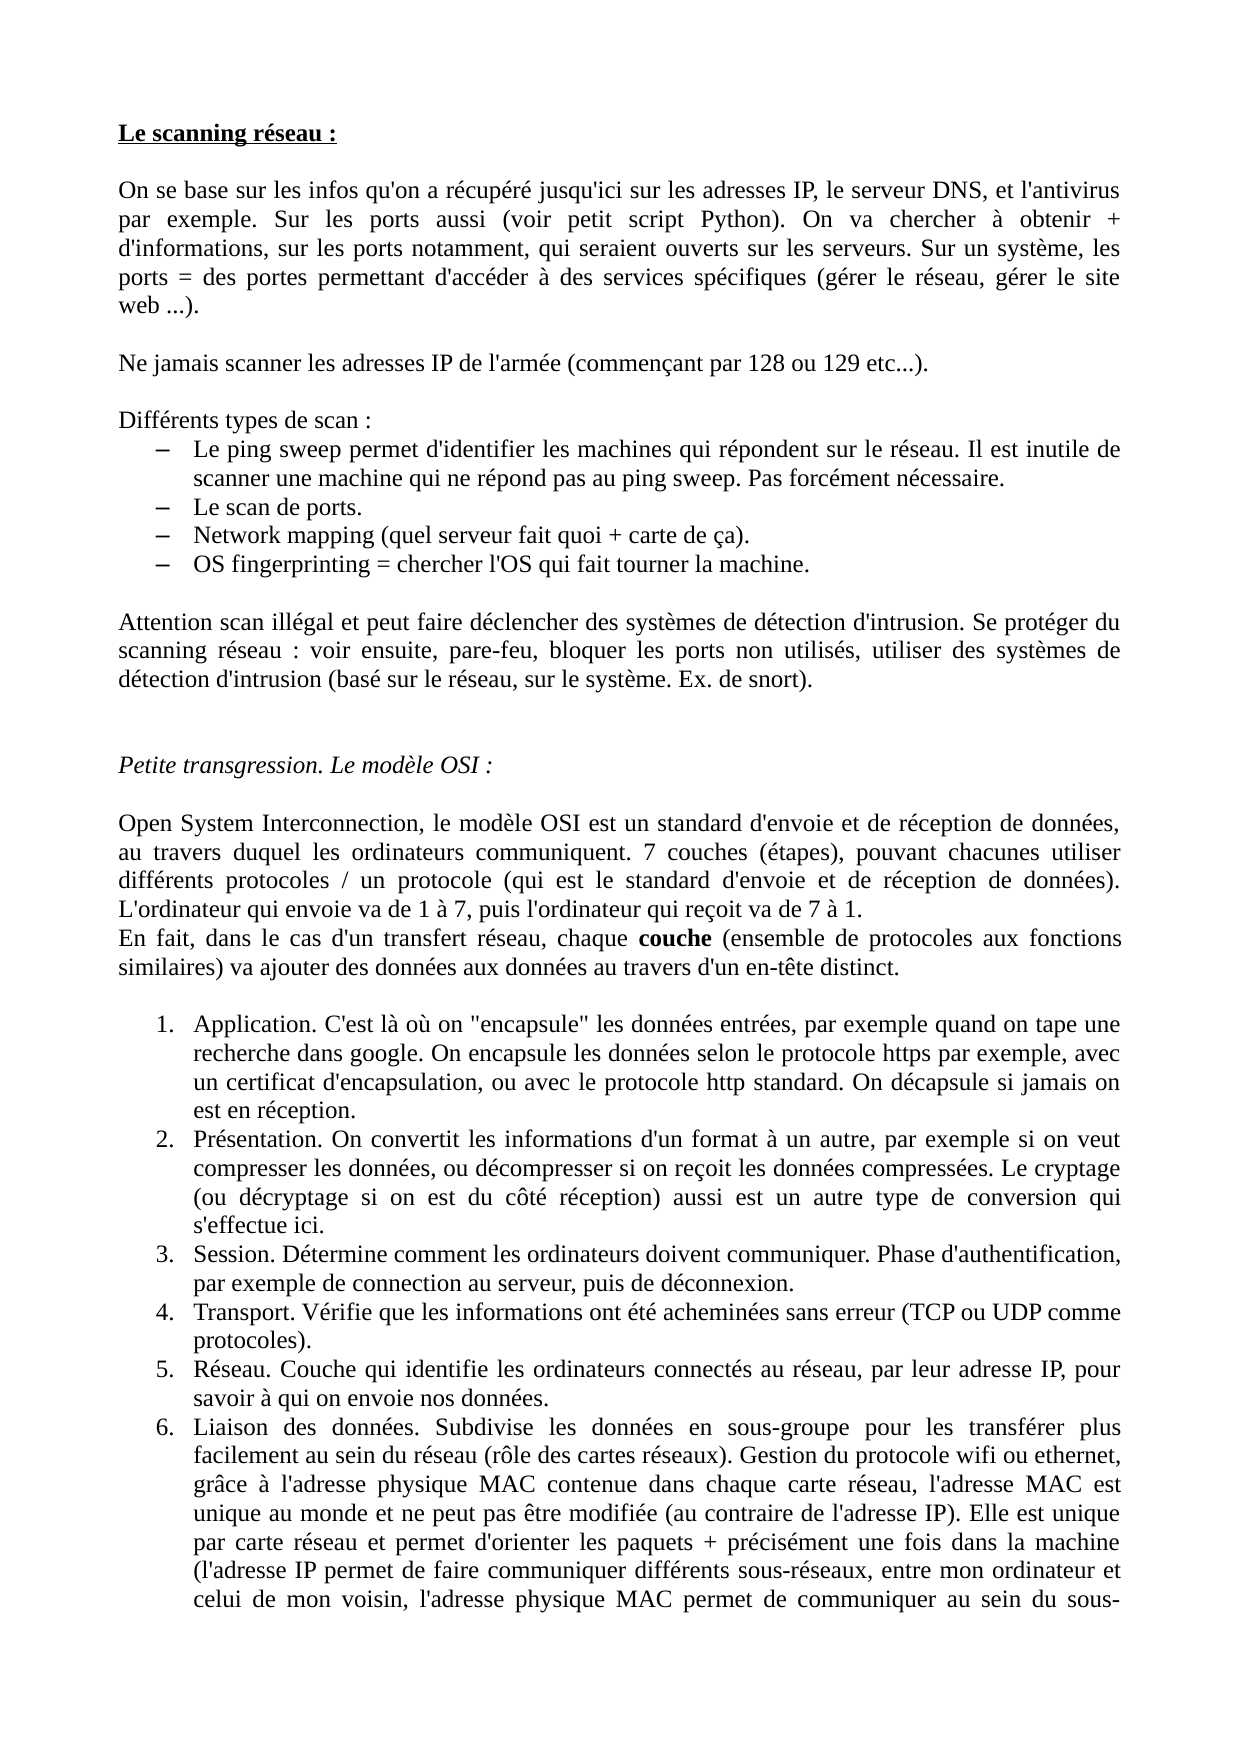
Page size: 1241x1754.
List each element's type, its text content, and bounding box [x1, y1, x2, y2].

text En fait, dans le cas d'un transfert réseau, chaque couche (ensemble de protocoles aux fonctions similaires) va ajouter des données aux données au travers d'un en-tête distinct. [118, 923, 1122, 981]
list Network mapping (quel serveur fait quoi + carte de ça). [156, 521, 1122, 549]
list Session. Détermine comment les ordinateurs doivent communiquer. Phase d'authentification, par exemple de connection au serveur, puis de déconnexion. [156, 1239, 1122, 1297]
list Application. C'est là où on "encapsule" les données entrées, par exemple quand on tape une recherche dans google. On encapsule les données selon le protocole https par exemple, avec un certificat d'encapsulation, ou avec le protocole http standard. On décapsule si jamais on est en réception. [156, 1009, 1122, 1124]
text Le scanning réseau : [118, 118, 1122, 147]
list Le ping sweep permet d'identifier les machines qui répondent sur le réseau. Il est inutile de scanner une machine qui ne répond pas au ping sweep. Pas forcément nécessaire. [156, 434, 1122, 492]
list OS fingerprinting = chercher l'OS qui fait tourner la machine. [156, 549, 1122, 578]
list Présentation. On convertit les informations d'un format à un autre, par exemple si on veut compresser les données, ou décompresser si on reçoit les données compressées. Le cryptage (ou décryptage si on est du côté réception) aussi est un autre type de conversion qui s'effectue ici. [156, 1124, 1122, 1239]
text On se base sur les infos qu'on a récupéré jusqu'ici sur les adresses IP, le serveur DNS, et l'antivirus par exemple. Sur les ports aussi (voir petit script Python). On va chercher à obtenir + d'informations, sur les ports notamment, qui seraient ouverts sur les serveurs. Sur un système, les ports = des portes permettant d'accéder à des services spécifiques (gérer le réseau, gérer le site web ...). [118, 176, 1122, 319]
list Liaison des données. Subdivise les données en sous-groupe pour les transférer plus facilement au sein du réseau (rôle des cartes réseaux). Gestion du protocole wifi ou ethernet, grâce à l'adresse physique MAC contenue dans chaque carte réseau, l'adresse MAC est unique au monde et ne peut pas être modifiée (au contraire de l'adresse IP). Elle est unique par carte réseau et permet d'orienter les paquets + précisément une fois dans la machine (l'adresse IP permet de faire communiquer différents sous-réseaux, entre mon ordinateur et celui de mon voisin, l'adresse physique MAC permet de communiquer au sein du sous- [156, 1412, 1122, 1613]
text Petite transgression. Le modèle OSI : [118, 751, 1122, 779]
list Le scan de ports. [156, 492, 1122, 521]
text Différents types de scan : [118, 406, 1122, 434]
list Transport. Vérifie que les informations ont été acheminées sans erreur (TCP ou UDP comme protocoles). [156, 1297, 1122, 1354]
text Ne jamais scanner les adresses IP de l'armée (commençant par 128 ou 129 etc...). [118, 348, 1122, 377]
text Attention scan illégal et peut faire déclencher des systèmes de détection d'intrusion. Se protéger du scanning réseau : voir ensuite, pare-feu, bloquer les ports non utilisés, utiliser des systèmes de détection d'intrusion (basé sur le réseau, sur le système. Ex. de snort). [118, 607, 1122, 693]
text Open System Interconnection, le modèle OSI est un standard d'envoie et de réception de données, au travers duquel les ordinateurs communiquent. 7 couches (étapes), pouvant chacunes utiliser différents protocoles / un protocole (qui est le standard d'envoie et de réception de données). L'ordinateur qui envoie va de 1 à 7, puis l'ordinateur qui reçoit va de 7 à 1. [118, 808, 1122, 923]
list Réseau. Couche qui identifie les ordinateurs connectés au réseau, par leur adresse IP, pour savoir à qui on envoie nos données. [156, 1354, 1122, 1412]
